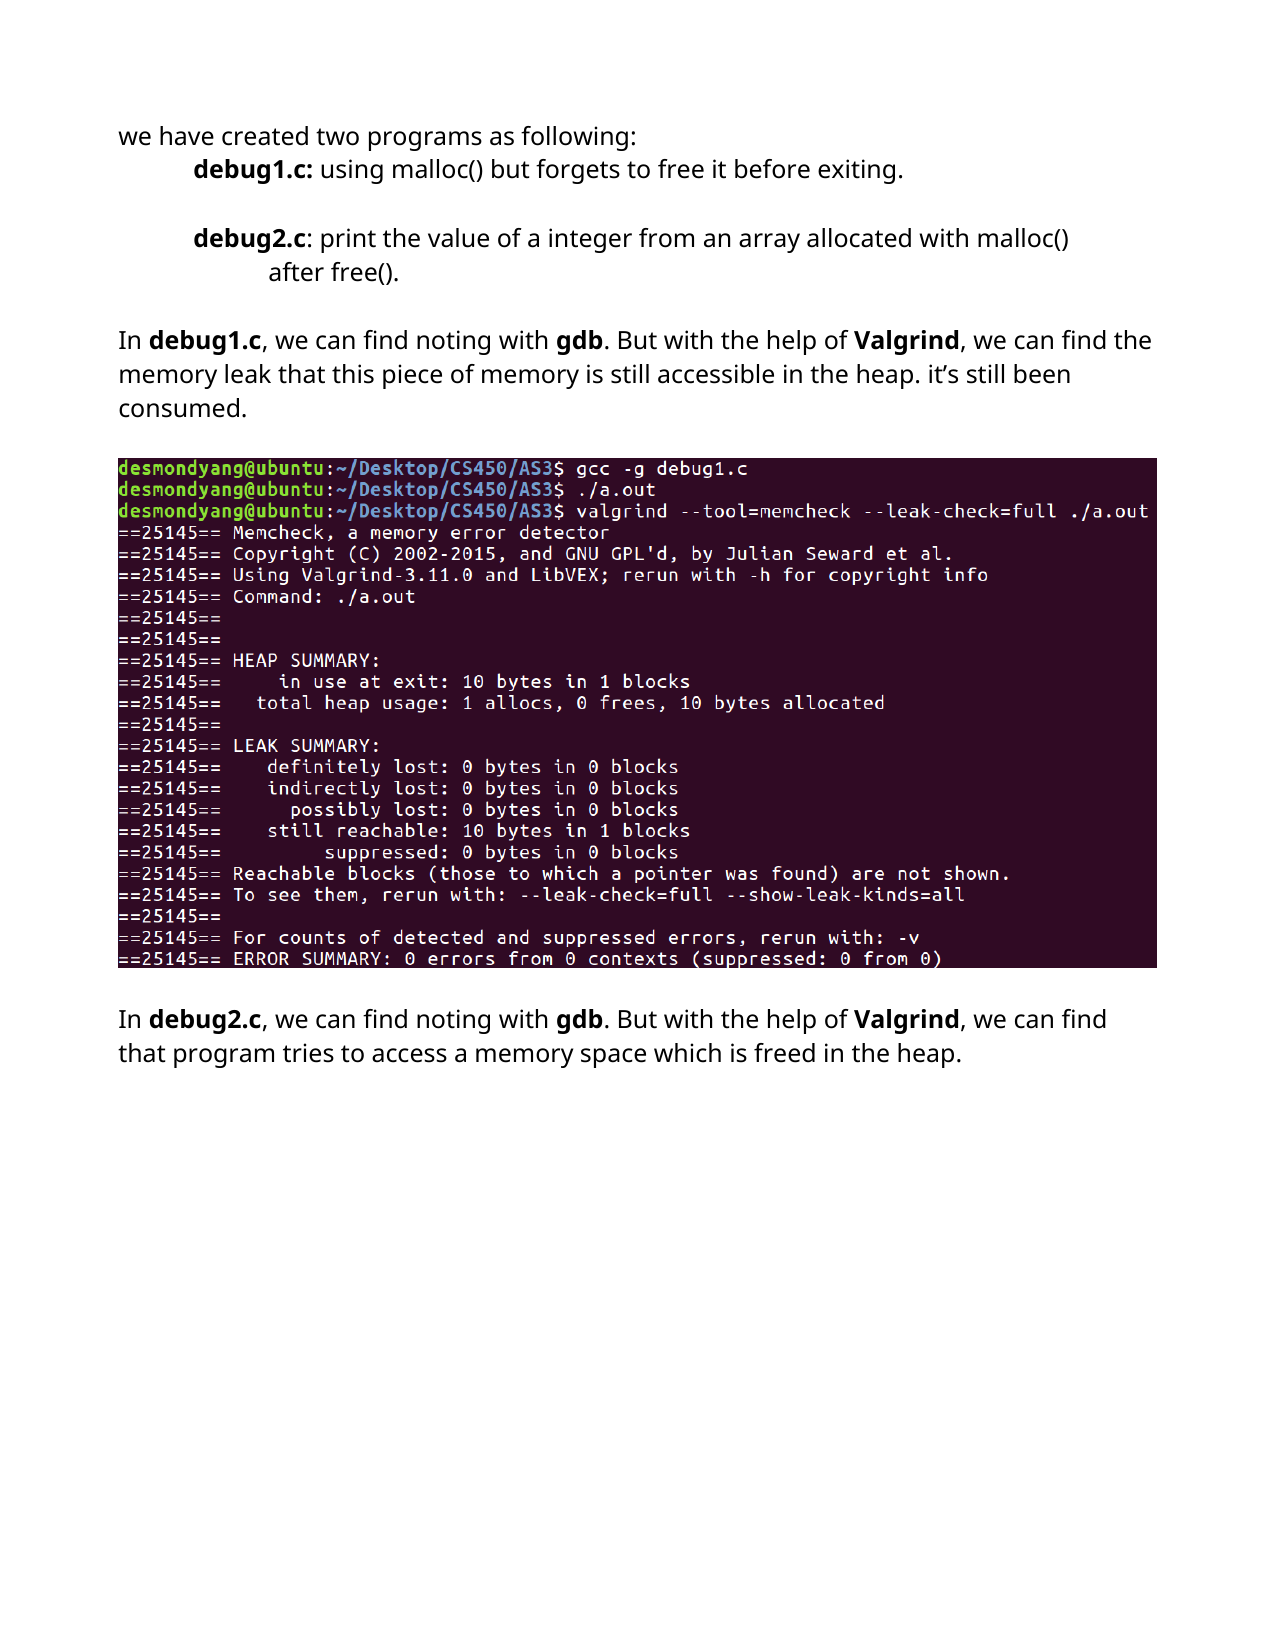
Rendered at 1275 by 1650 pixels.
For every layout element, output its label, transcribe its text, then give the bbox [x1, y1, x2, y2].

text In debug1.c, we can find noting with gdb. But with the help of Valgrind, we can find the memory leak that this piece of memory is still accessible in the heap. it’s still been consumed. [118, 322, 1157, 425]
text we have created two programs as following: [118, 118, 1157, 152]
text debug1.c: using malloc() but forgets to free it before exiting. [118, 152, 1157, 186]
text debug2.c: print the value of a integer from an array allocated with malloc() after free(). [118, 220, 1157, 288]
text In debug2.c, we can find noting with gdb. But with the help of Valgrind, we can find that program tries to access a memory space which is freed in the heap. [118, 1001, 1157, 1069]
picture [118, 458, 1157, 968]
